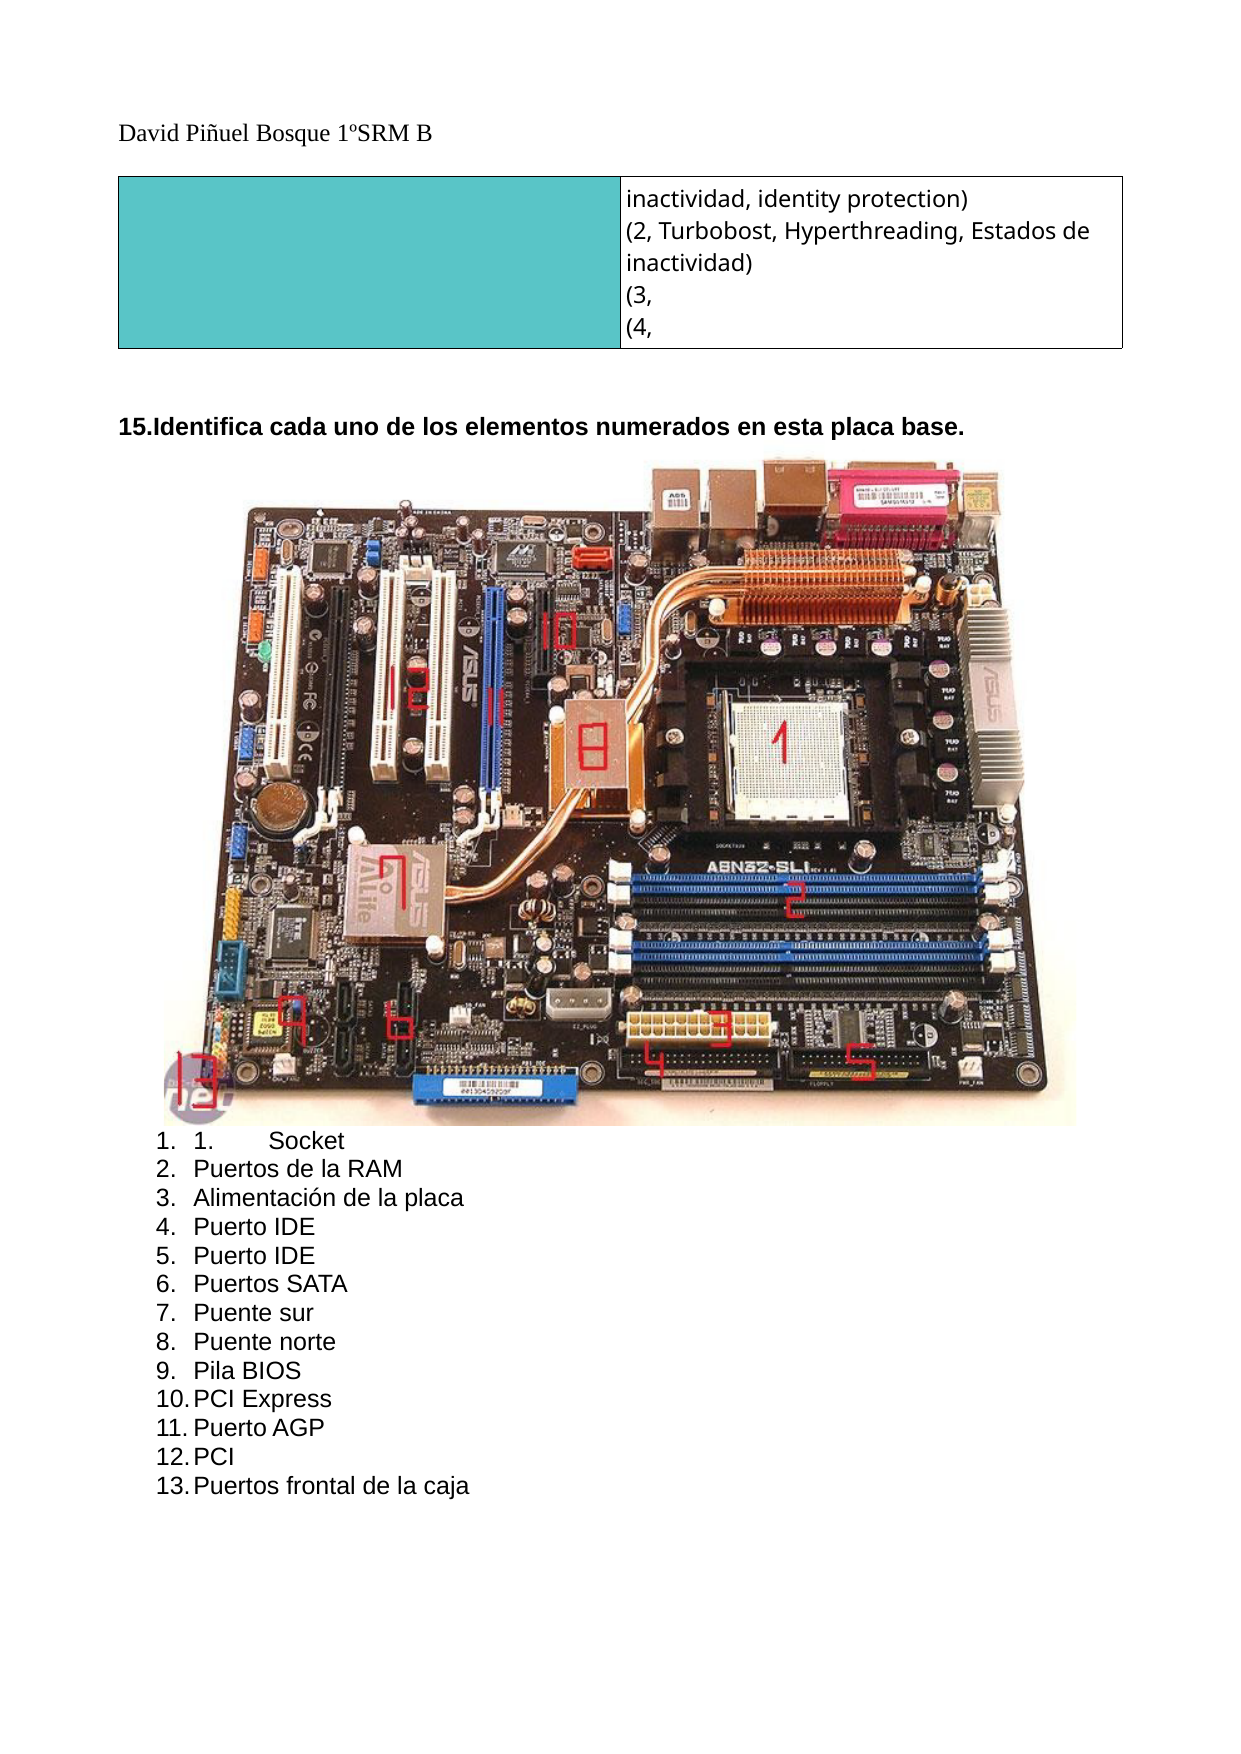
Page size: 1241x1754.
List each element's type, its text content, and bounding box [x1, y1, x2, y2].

list Puerto IDE [156, 1241, 1122, 1269]
list Pila BIOS [156, 1356, 1122, 1384]
list Puertos SATA [156, 1269, 1122, 1298]
list PCI Express [156, 1384, 1122, 1413]
list PCI [156, 1442, 1122, 1471]
list Puente sur [156, 1298, 1122, 1327]
text 15.Identifica cada uno de los elementos numerados en esta placa base. [118, 412, 1122, 441]
list Puertos frontal de la caja [156, 1471, 1122, 1499]
list Puertos de la RAM [156, 1154, 1122, 1183]
table_cell [119, 177, 620, 348]
list Puerto IDE [156, 1212, 1122, 1241]
list Alimentación de la placa [156, 1183, 1122, 1212]
table_cell inactividad, identity protection) (2, Turbobost, Hyperthreading, Estados de inactividad) (3, (4, [621, 177, 1122, 348]
list Socket [156, 469, 1122, 1154]
picture [163, 440, 1077, 1126]
list Puerto AGP [156, 1413, 1122, 1442]
list Puente norte [156, 1327, 1122, 1356]
